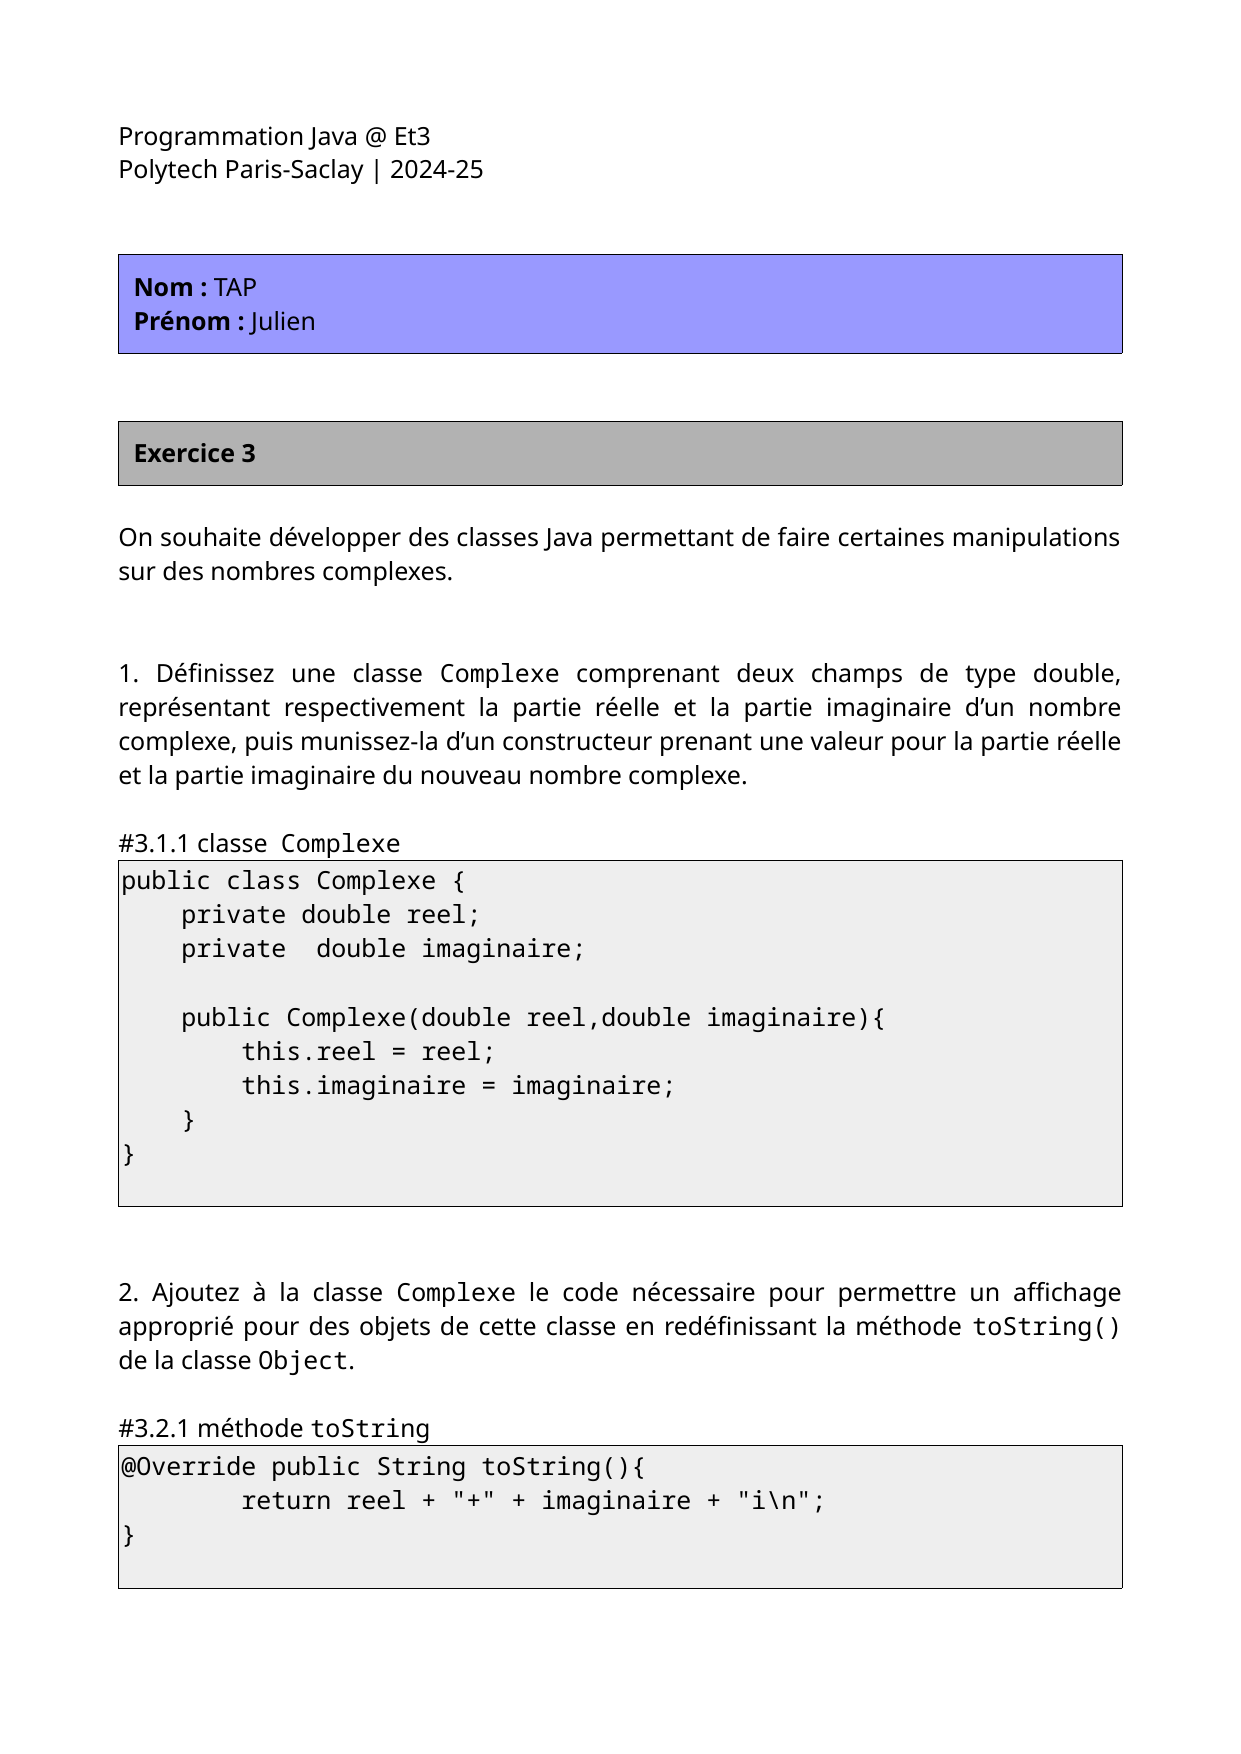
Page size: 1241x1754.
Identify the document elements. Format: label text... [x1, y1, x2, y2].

text 1. Définissez une classe Complexe comprenant deux champs de type double, représentant respectivement la partie réelle et la partie imaginaire d’un nombre complexe, puis munissez-la d’un constructeur prenant une valeur pour la partie réelle et la partie imaginaire du nouveau nombre complexe. [118, 655, 1122, 792]
text public class Complexe { [119, 861, 1122, 894]
text Polytech Paris-Saclay | 2024-25 [118, 152, 1122, 186]
text } [119, 1098, 1122, 1132]
text #3.1.1 classe Complexe [118, 826, 1122, 860]
text this.reel = reel; [119, 1030, 1122, 1064]
text } [119, 1132, 1122, 1166]
text private double reel; [119, 894, 1122, 928]
text Exercice 3 [119, 422, 1122, 485]
text return reel + "+" + imaginaire + "i\n"; [119, 1479, 1122, 1513]
text Nom : TAP [119, 255, 1122, 288]
text private double imaginaire; [119, 928, 1122, 962]
text public Complexe(double reel,double imaginaire){ [119, 996, 1122, 1030]
text } [119, 1513, 1122, 1547]
text Programmation Java @ Et3 [118, 118, 1122, 152]
text 2. Ajoutez à la classe Complexe le code nécessaire pour permettre un affichage approprié pour des objets de cette classe en redéfinissant la méthode toString() de la classe Object. [118, 1275, 1122, 1377]
text On souhaite développer des classes Java permettant de faire certaines manipulations sur des nombres complexes. [118, 519, 1122, 587]
text #3.2.1 méthode toString [118, 1411, 1122, 1445]
text Prénom : Julien [119, 288, 1122, 353]
text this.imaginaire = imaginaire; [119, 1064, 1122, 1098]
text @Override public String toString(){ [119, 1446, 1122, 1479]
